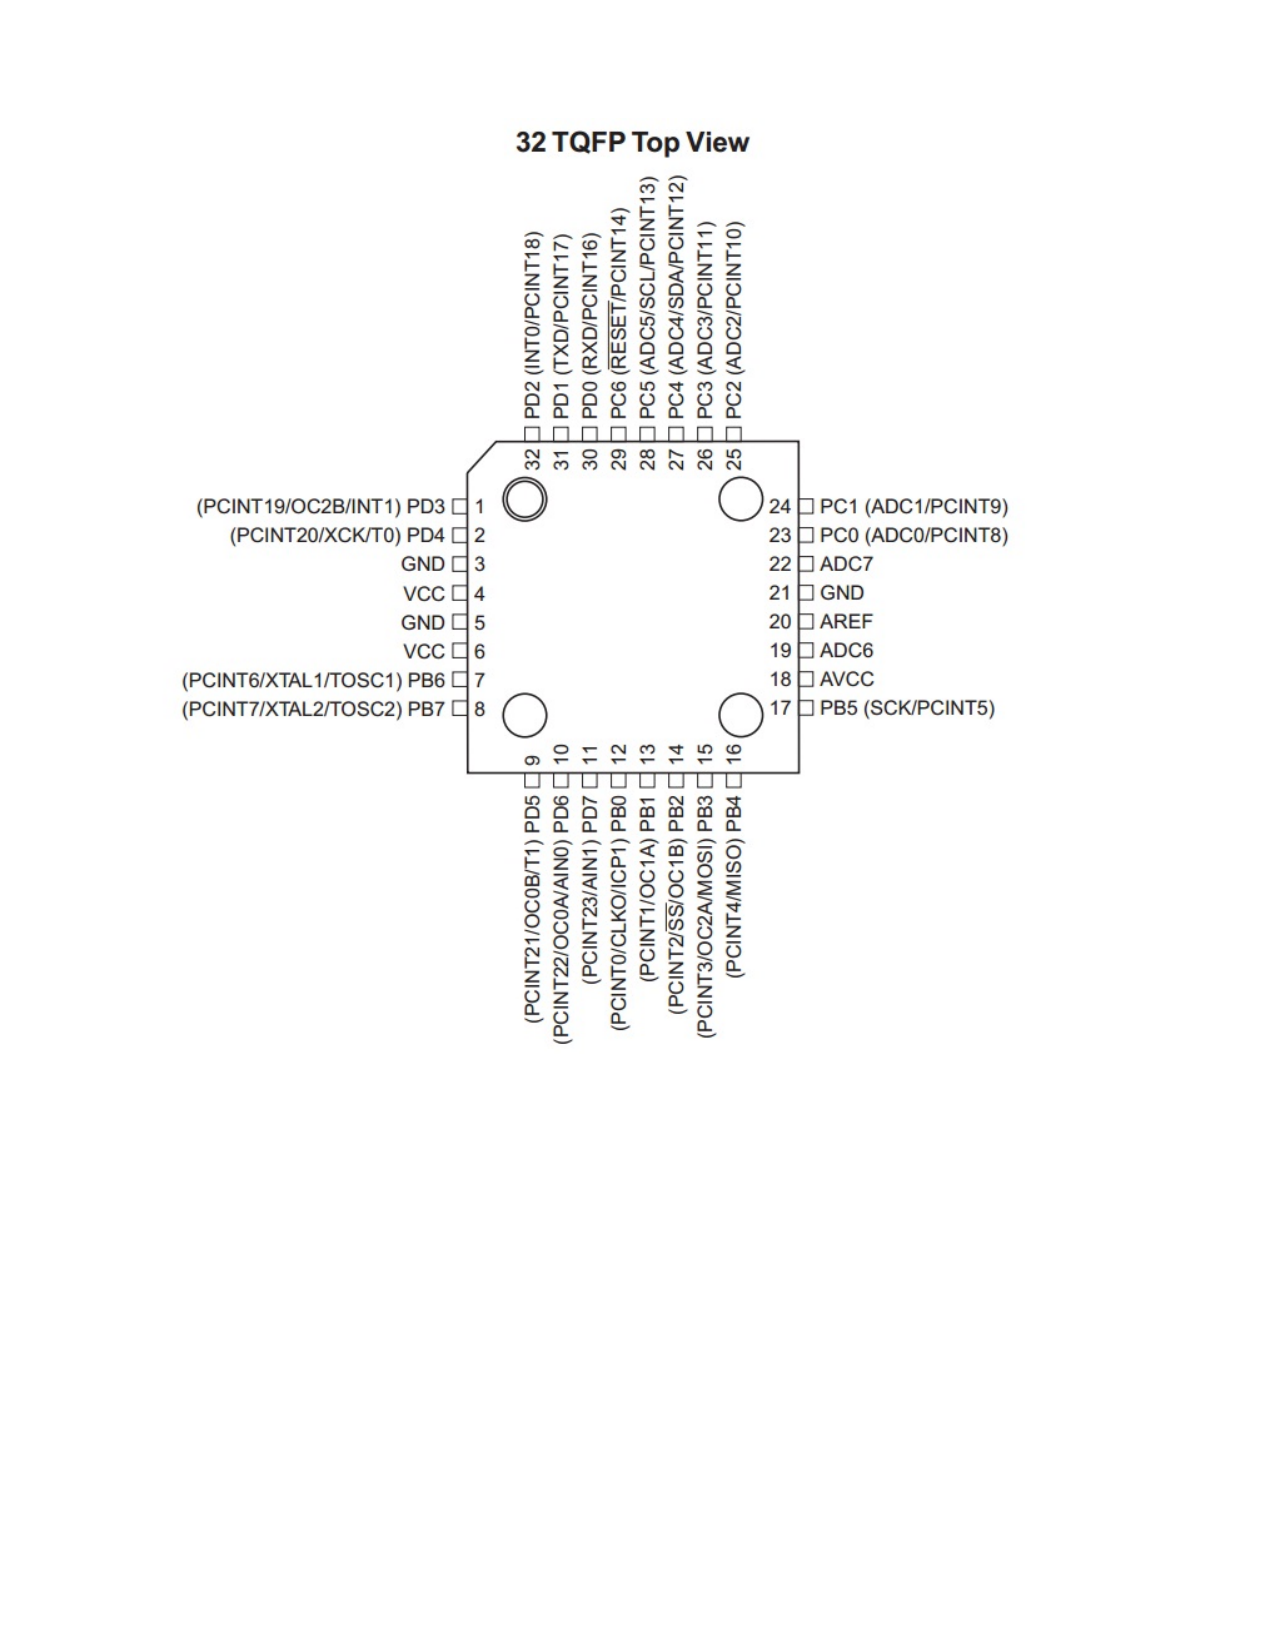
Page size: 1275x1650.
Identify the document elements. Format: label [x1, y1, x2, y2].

picture [124, 118, 1159, 1054]
